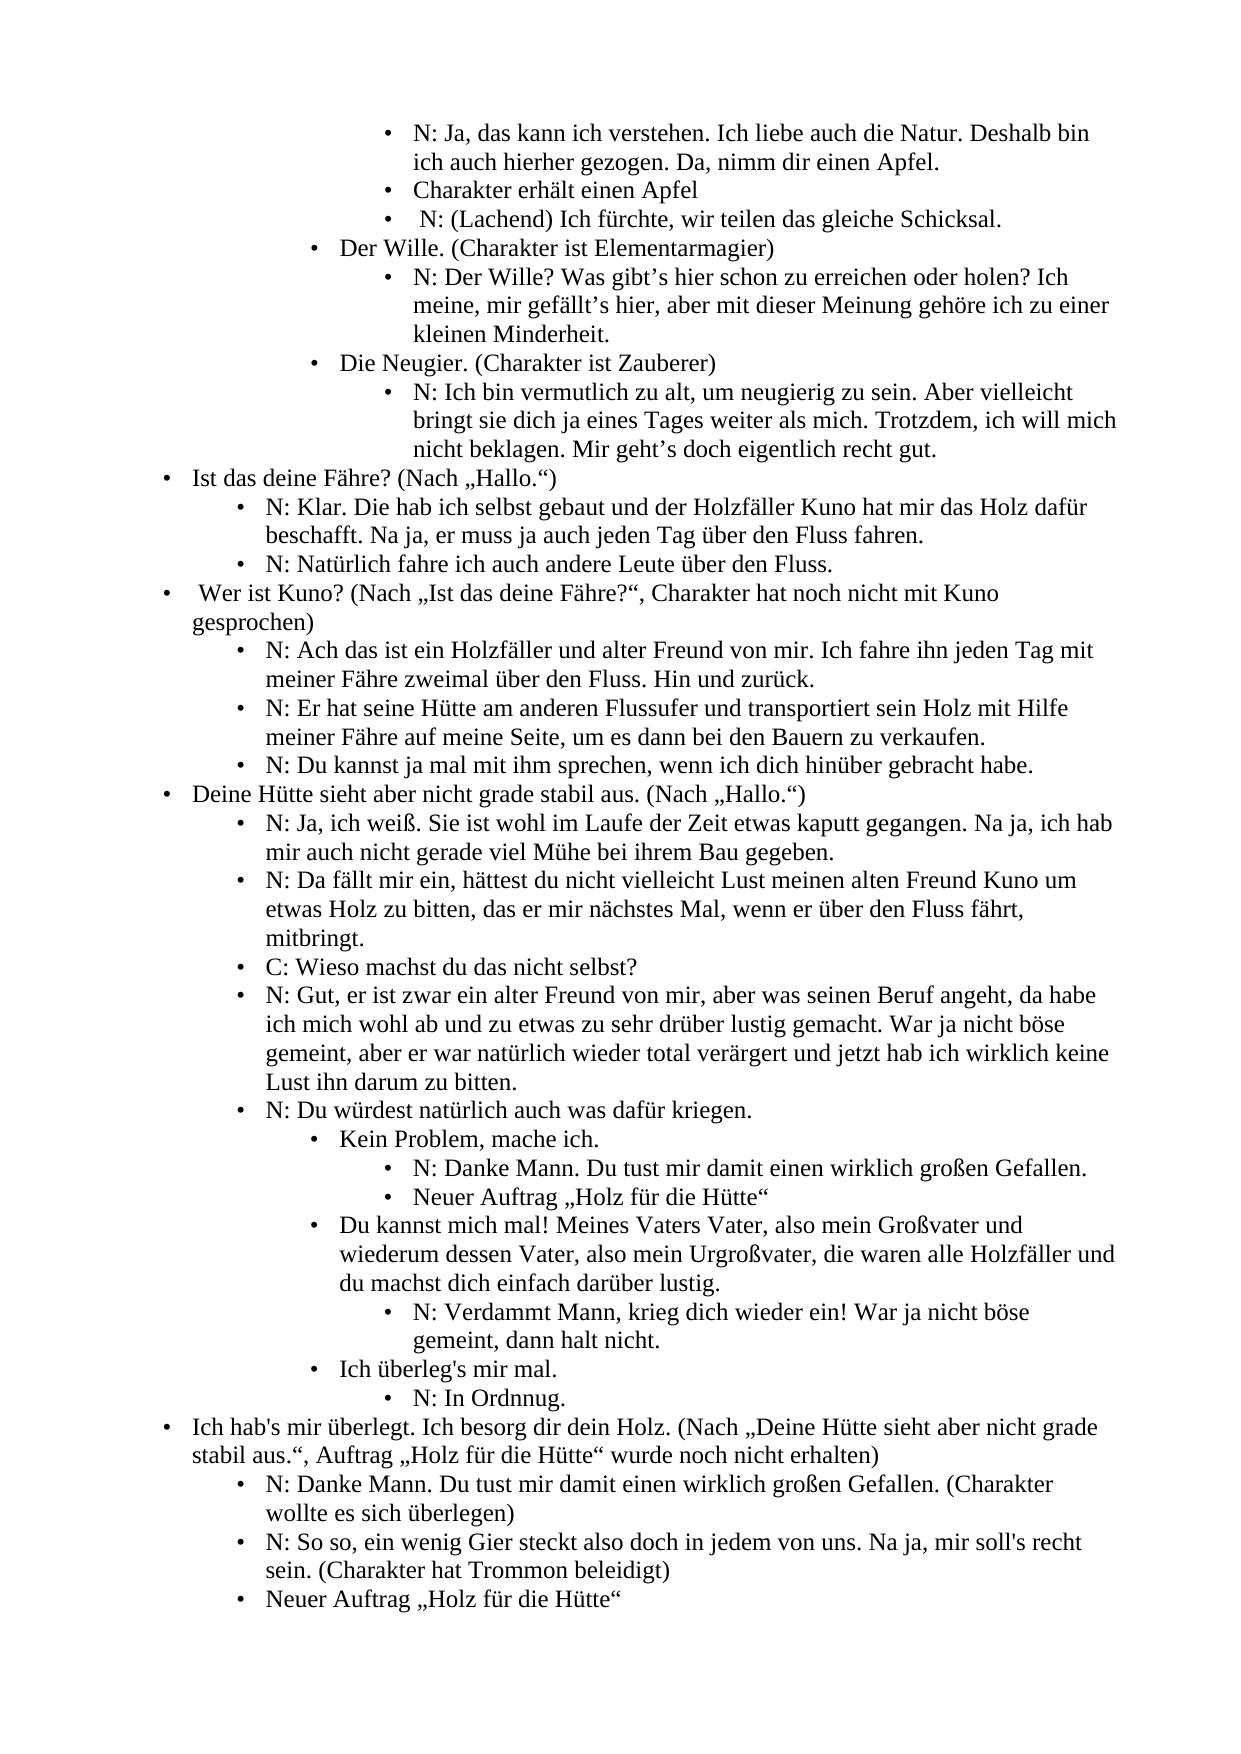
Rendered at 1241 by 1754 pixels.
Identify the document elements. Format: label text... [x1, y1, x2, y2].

list N: Ich bin vermutlich zu alt, um neugierig zu sein. Aber vielleicht bringt sie dich ja eines Tages weiter als mich. Trotzdem, ich will mich nicht beklagen. Mir geht’s doch eigentlich recht gut. [383, 377, 1122, 463]
list N: Er hat seine Hütte am anderen Flussufer und transportiert sein Holz mit Hilfe meiner Fähre auf meine Seite, um es dann bei den Bauern zu verkaufen. [236, 693, 1122, 751]
list C: Wieso machst du das nicht selbst? [236, 952, 1122, 981]
list Du kannst mich mal! Meines Vaters Vater, also mein Großvater und wiederum dessen Vater, also mein Urgroßvater, die waren alle Holzfäller und du machst dich einfach darüber lustig. [309, 1211, 1122, 1297]
list Neuer Auftrag „Holz für die Hütte“ [236, 1584, 1122, 1613]
list Ist das deine Fähre? (Nach „Hallo.“) [162, 463, 1122, 492]
list Charakter erhält einen Apfel [383, 176, 1122, 204]
list N: Gut, er ist zwar ein alter Freund von mir, aber was seinen Beruf angeht, da habe ich mich wohl ab und zu etwas zu sehr drüber lustig gemacht. War ja nicht böse gemeint, aber er war natürlich wieder total verärgert und jetzt hab ich wirklich keine Lust ihn darum zu bitten. [236, 981, 1122, 1096]
list Ich überleg's mir mal. [309, 1354, 1122, 1383]
list Ich hab's mir überlegt. Ich besorg dir dein Holz. (Nach „Deine Hütte sieht aber nicht grade stabil aus.“, Auftrag „Holz für die Hütte“ wurde noch nicht erhalten) [162, 1412, 1122, 1469]
list N: Ja, das kann ich verstehen. Ich liebe auch die Natur. Deshalb bin ich auch hierher gezogen. Da, nimm dir einen Apfel. [383, 118, 1122, 176]
list N: Danke Mann. Du tust mir damit einen wirklich großen Gefallen. [383, 1153, 1122, 1182]
list N: In Ordnnug. [383, 1383, 1122, 1412]
list N: Ach das ist ein Holzfäller und alter Freund von mir. Ich fahre ihn jeden Tag mit meiner Fähre zweimal über den Fluss. Hin und zurück. [236, 636, 1122, 693]
list N: Natürlich fahre ich auch andere Leute über den Fluss. [236, 549, 1122, 578]
list N: Da fällt mir ein, hättest du nicht vielleicht Lust meinen alten Freund Kuno um etwas Holz zu bitten, das er mir nächstes Mal, wenn er über den Fluss fährt, mitbringt. [236, 866, 1122, 952]
list N: Der Wille? Was gibt’s hier schon zu erreichen oder holen? Ich meine, mir gefällt’s hier, aber mit dieser Meinung gehöre ich zu einer kleinen Minderheit. [383, 262, 1122, 348]
list Der Wille. (Charakter ist Elementarmagier) [310, 233, 1122, 262]
list N: Verdammt Mann, krieg dich wieder ein! War ja nicht böse gemeint, dann halt nicht. [383, 1297, 1122, 1354]
list N: So so, ein wenig Gier steckt also doch in jedem von uns. Na ja, mir soll's recht sein. (Charakter hat Trommon beleidigt) [236, 1527, 1122, 1584]
list Neuer Auftrag „Holz für die Hütte“ [383, 1182, 1122, 1211]
list Deine Hütte sieht aber nicht grade stabil aus. (Nach „Hallo.“) [162, 779, 1122, 808]
list Kein Problem, mache ich. [309, 1124, 1122, 1153]
list N: Klar. Die hab ich selbst gebaut und der Holzfäller Kuno hat mir das Holz dafür beschafft. Na ja, er muss ja auch jeden Tag über den Fluss fahren. [236, 492, 1122, 549]
list N: Ja, ich weiß. Sie ist wohl im Laufe der Zeit etwas kaputt gegangen. Na ja, ich hab mir auch nicht gerade viel Mühe bei ihrem Bau gegeben. [236, 808, 1122, 866]
list Wer ist Kuno? (Nach „Ist das deine Fähre?“, Charakter hat noch nicht mit Kuno gesprochen) [162, 578, 1122, 636]
list Die Neugier. (Charakter ist Zauberer) [310, 348, 1122, 377]
list N: Du würdest natürlich auch was dafür kriegen. [236, 1096, 1122, 1124]
list N: Danke Mann. Du tust mir damit einen wirklich großen Gefallen. (Charakter wollte es sich überlegen) [236, 1469, 1122, 1527]
list N: Du kannst ja mal mit ihm sprechen, wenn ich dich hinüber gebracht habe. [236, 751, 1122, 779]
list N: (Lachend) Ich fürchte, wir teilen das gleiche Schicksal. [383, 204, 1122, 233]
